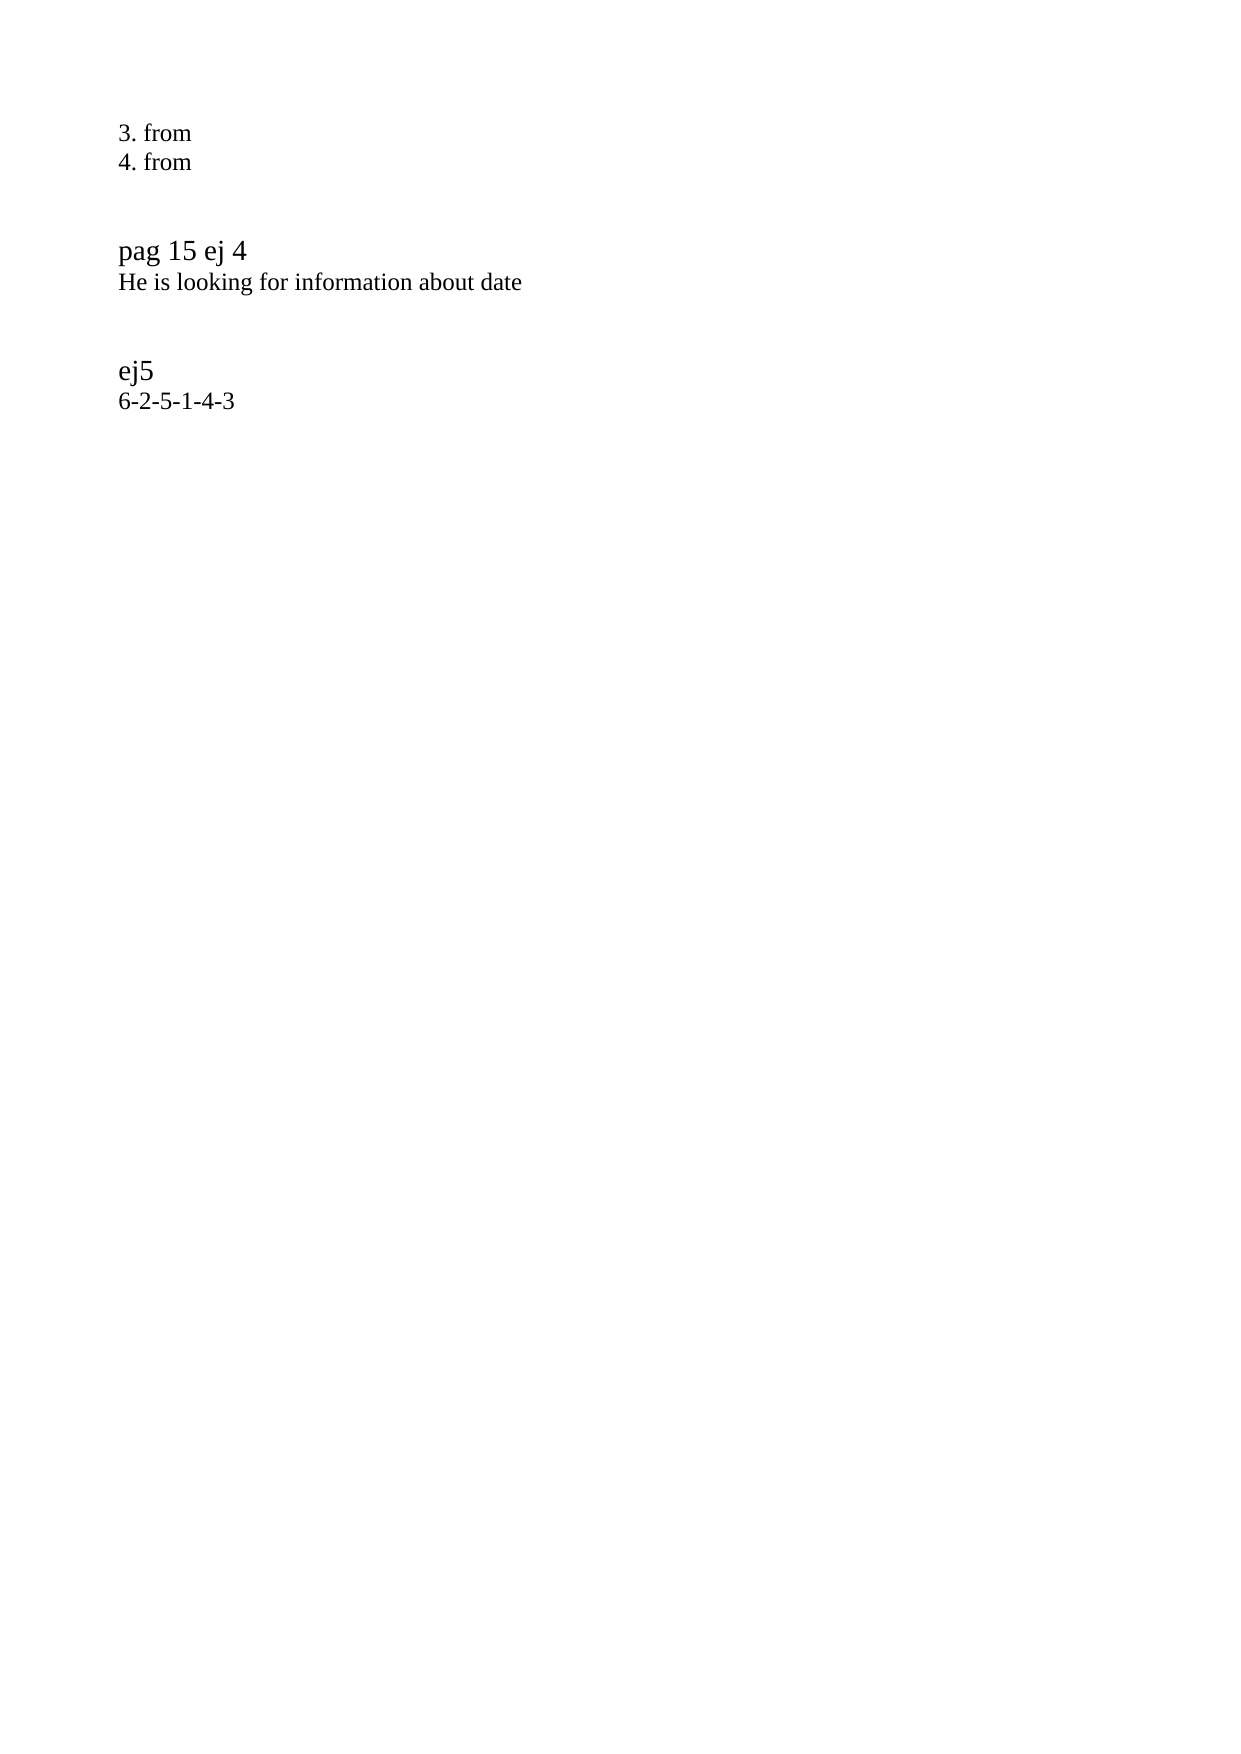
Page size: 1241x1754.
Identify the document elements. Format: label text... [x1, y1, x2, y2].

text He is looking for information about date [118, 267, 1122, 295]
text pag 15 ej 4 [118, 233, 1122, 267]
text 6-2-5-1-4-3 [118, 386, 1122, 415]
text 4. from [118, 147, 1122, 176]
text 3. from [118, 118, 1122, 147]
text ej5 [118, 353, 1122, 386]
